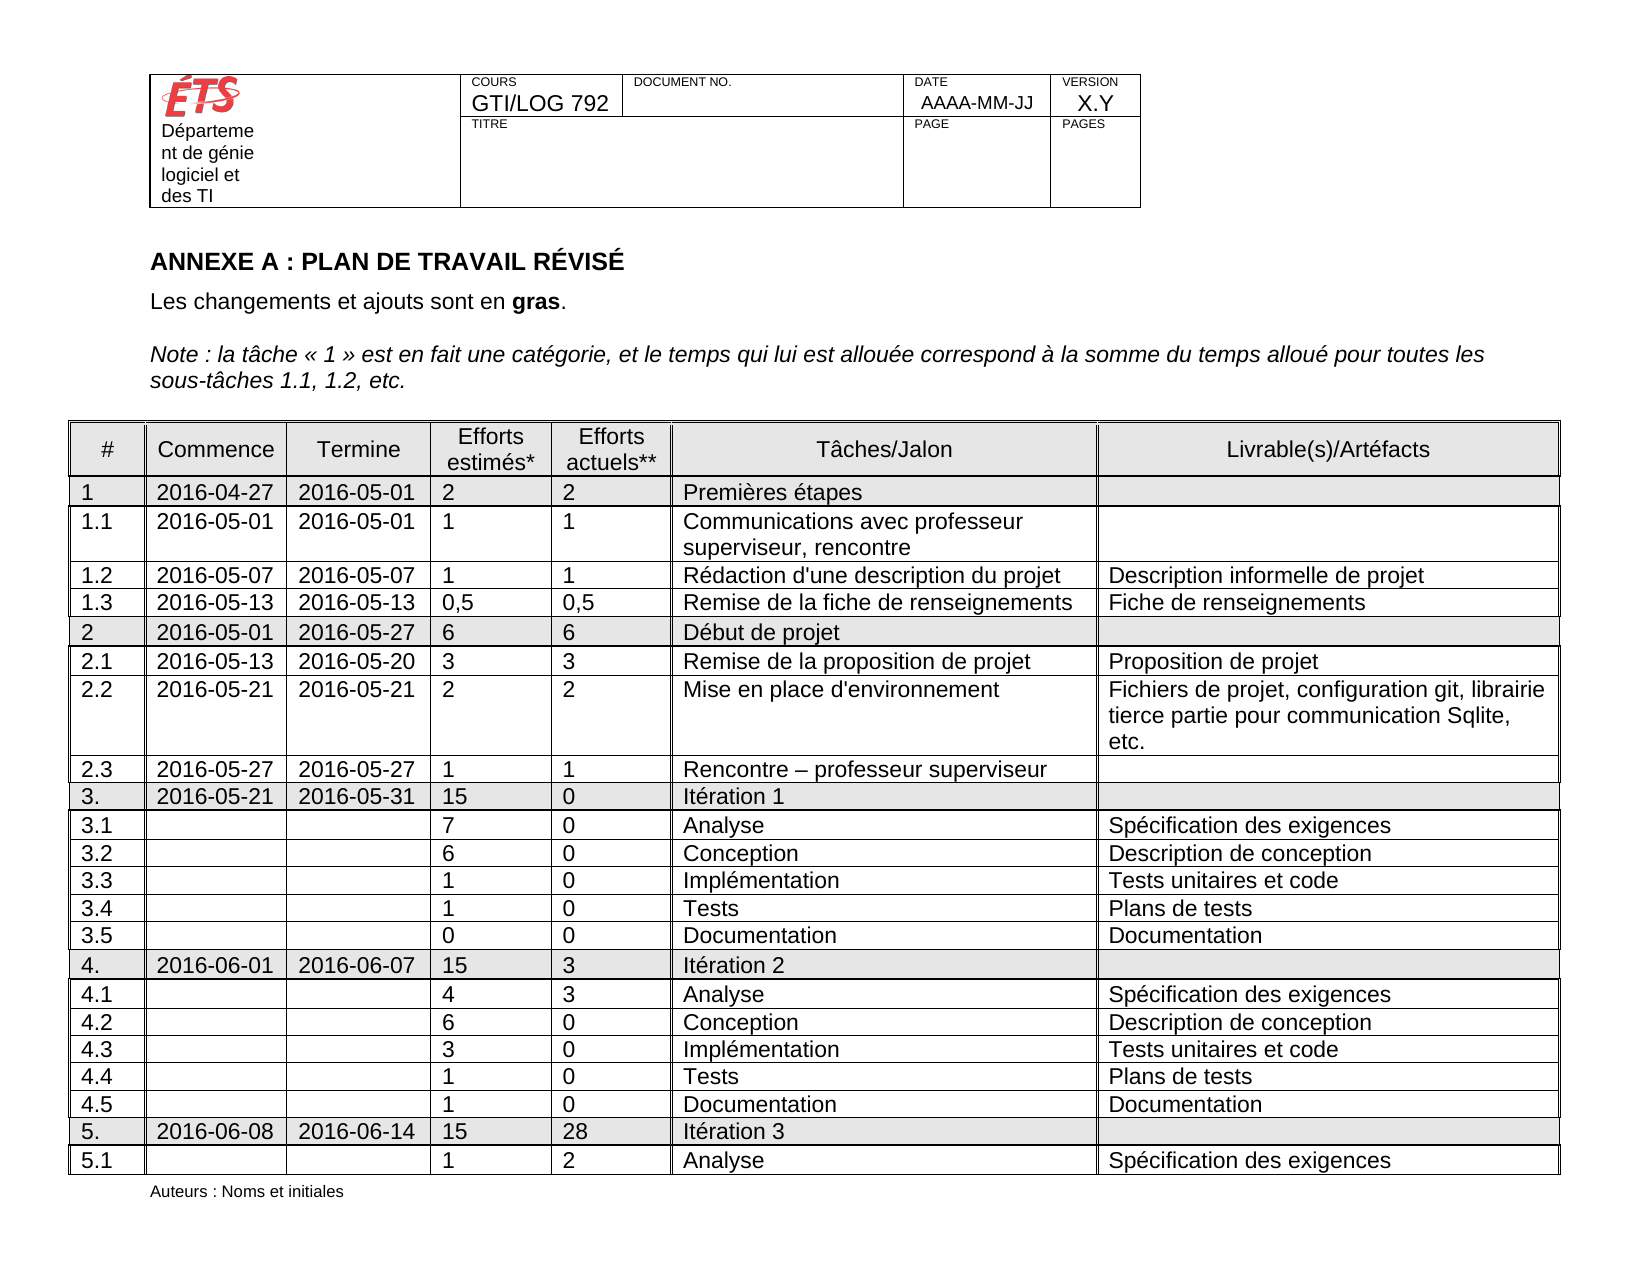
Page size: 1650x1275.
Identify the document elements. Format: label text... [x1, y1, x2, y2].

table_cell 1 [431, 507, 551, 561]
table_cell 2016-05-27 [147, 756, 286, 782]
table_cell Tests unitaires et code [1099, 1036, 1558, 1062]
table_cell 1 [552, 562, 670, 588]
table_cell 2016-05-01 [147, 617, 286, 645]
table_cell 2 [552, 1146, 670, 1174]
table_cell Fiche de renseignements [1099, 589, 1558, 616]
table_cell Spécification des exigences [1099, 1146, 1558, 1174]
table_cell 0 [431, 922, 551, 948]
table_header Tâches/Jalon [672, 423, 1097, 475]
table_cell Analyse [673, 980, 1096, 1007]
table_cell 1 [431, 895, 551, 921]
table_cell 2 [552, 676, 670, 754]
table_cell 2.1 [71, 647, 144, 674]
table_cell 2 [431, 676, 551, 754]
table_cell 1 [431, 867, 551, 894]
table_cell [1099, 783, 1559, 809]
table_cell 1 [431, 756, 551, 782]
table_cell 4. [70, 950, 144, 978]
table_cell 2016-05-01 [287, 507, 430, 561]
table_cell 0 [552, 922, 670, 948]
table_cell [147, 811, 286, 839]
table_cell 5.1 [71, 1146, 144, 1174]
table_cell 3.4 [71, 895, 144, 921]
table_cell 2016-05-13 [147, 647, 286, 674]
table_cell Implémentation [673, 1036, 1096, 1062]
table_cell Communications avec professeur superviseur, rencontre [673, 507, 1096, 561]
table_cell 2016-04-27 [147, 477, 286, 505]
table_cell 15 [431, 950, 551, 978]
table_cell 0 [552, 1091, 670, 1117]
table_cell 0 [552, 840, 670, 866]
table_cell 2016-05-27 [287, 617, 430, 645]
table_cell Description de conception [1099, 840, 1558, 866]
table_cell Remise de la proposition de projet [673, 647, 1096, 674]
table_cell 7 [431, 811, 551, 839]
table_cell 0,5 [431, 589, 551, 616]
table_cell [147, 1146, 286, 1174]
table_cell Spécification des exigences [1099, 811, 1558, 839]
table_cell 2016-06-14 [287, 1118, 430, 1144]
table_cell [147, 980, 286, 1007]
table_cell 4.4 [71, 1063, 144, 1089]
text Note : la tâche « 1 » est en fait une catégorie, et le temps qui lui est allouée correspond à la somme du temps alloué pour toutes les sous-tâches 1.1, 1.2, etc. [150, 341, 1500, 393]
table_cell [1099, 617, 1559, 645]
table_cell Fichiers de projet, configuration git, librairie tierce partie pour communication Sqlite, etc. [1099, 676, 1558, 754]
table_cell Documentation [1099, 922, 1558, 948]
table_cell 1 [431, 562, 551, 588]
table_cell [287, 922, 430, 948]
table_cell Remise de la fiche de renseignements [673, 589, 1096, 616]
table_cell 2 [552, 477, 670, 505]
table_cell [287, 867, 430, 894]
table_cell 0 [552, 1036, 670, 1062]
table_cell Mise en place d'environnement [673, 676, 1096, 754]
table_cell 0 [552, 783, 670, 809]
table_cell 3 [552, 647, 670, 674]
table_cell 2016-05-07 [147, 562, 286, 588]
table_cell Plans de tests [1099, 895, 1558, 921]
table_cell Tests [673, 1063, 1096, 1089]
table_cell [147, 867, 286, 894]
table_cell 2016-06-01 [147, 950, 286, 978]
table_cell 0 [552, 1009, 670, 1035]
table_cell 1 [431, 1146, 551, 1174]
table_cell [147, 840, 286, 866]
subtitle Annexe A : Plan de travail révisé [150, 247, 1500, 275]
table_cell Description informelle de projet [1099, 562, 1558, 588]
table_cell [1099, 477, 1559, 505]
table_cell 0,5 [552, 589, 670, 616]
table_cell [287, 1063, 430, 1089]
table_cell 1 [552, 507, 670, 561]
table_cell Conception [673, 840, 1096, 866]
table_cell Implémentation [673, 867, 1096, 894]
table_cell 2016-05-01 [147, 507, 286, 561]
table_header Efforts estimés* [431, 423, 551, 475]
table_cell 3 [431, 1036, 551, 1062]
table_cell Spécification des exigences [1099, 980, 1558, 1007]
table_cell [147, 922, 286, 948]
table_cell 1 [70, 477, 144, 505]
table_header Livrable(s)/Artéfacts [1097, 423, 1558, 475]
table_cell 1.2 [71, 562, 144, 588]
table_cell Itération 3 [673, 1118, 1096, 1144]
picture [161, 75, 240, 117]
table_cell Proposition de projet [1099, 647, 1558, 674]
table_cell 1 [431, 1091, 551, 1117]
table_cell 5. [70, 1118, 144, 1144]
table_cell [1099, 1118, 1559, 1144]
table_cell 2016-06-08 [147, 1118, 286, 1144]
table_cell 6 [431, 617, 551, 645]
table_cell 6 [431, 840, 551, 866]
table_cell 3. [70, 783, 144, 809]
table_cell 0 [552, 811, 670, 839]
table_cell Description de conception [1099, 1009, 1558, 1035]
table_header # [71, 423, 145, 475]
table_cell Rédaction d'une description du projet [673, 562, 1096, 588]
table_cell 1.3 [71, 589, 144, 616]
table_cell 4.1 [71, 980, 144, 1007]
table_cell 3 [431, 647, 551, 674]
table_cell 3.5 [71, 922, 144, 948]
table_cell Documentation [1099, 1091, 1558, 1117]
table_cell 0 [552, 895, 670, 921]
table_cell 2 [431, 477, 551, 505]
table_cell [147, 1091, 286, 1117]
table_cell 0 [552, 867, 670, 894]
table_cell 2 [70, 617, 144, 645]
table_cell [147, 895, 286, 921]
table_cell 6 [552, 617, 670, 645]
text Les changements et ajouts sont en gras. [150, 288, 1500, 314]
table_cell 3.1 [71, 811, 144, 839]
table_cell 2016-05-21 [287, 676, 430, 754]
table_cell Début de projet [673, 617, 1096, 645]
table_cell 4.3 [71, 1036, 144, 1062]
table_header Termine [287, 423, 430, 475]
table_cell 2016-05-31 [287, 783, 430, 809]
table_cell 15 [431, 783, 551, 809]
table_cell 3.2 [71, 840, 144, 866]
table_cell [147, 1063, 286, 1089]
table_cell 2016-05-13 [287, 589, 430, 616]
table_header Efforts actuels** [551, 421, 672, 475]
table_cell [287, 1009, 430, 1035]
table_cell 2016-05-20 [287, 647, 430, 674]
table_cell Documentation [673, 922, 1096, 948]
table_cell 2016-05-07 [287, 562, 430, 588]
table_cell Conception [673, 1009, 1096, 1035]
table_cell 2016-05-21 [147, 783, 286, 809]
table_cell 3 [552, 950, 670, 978]
table_cell Analyse [673, 811, 1096, 839]
table_cell 2016-05-01 [287, 477, 430, 505]
table_cell Tests unitaires et code [1099, 867, 1558, 894]
table_cell 2.3 [71, 756, 144, 782]
table_cell [287, 1036, 430, 1062]
table_cell 1 [431, 1063, 551, 1089]
table_cell [1099, 950, 1559, 978]
table_cell Tests [673, 895, 1096, 921]
table_cell 4.5 [71, 1091, 144, 1117]
table_header Commence [145, 423, 286, 475]
table_cell [287, 840, 430, 866]
table_cell 28 [552, 1118, 670, 1144]
table_cell 0 [552, 1063, 670, 1089]
table_cell [1099, 507, 1558, 561]
table_cell 2.2 [71, 676, 144, 754]
table_cell 15 [431, 1118, 551, 1144]
table_cell 3.3 [71, 867, 144, 894]
table_cell 1.1 [71, 507, 144, 561]
table_cell 2016-05-13 [147, 589, 286, 616]
table_cell 1 [552, 756, 670, 782]
table_cell Rencontre – professeur superviseur [673, 756, 1096, 782]
table_cell Premières étapes [673, 477, 1096, 505]
table_cell 6 [431, 1009, 551, 1035]
table_cell [147, 1036, 286, 1062]
table_cell 2016-05-27 [287, 756, 430, 782]
table_cell 2016-06-07 [287, 950, 430, 978]
table_cell [287, 811, 430, 839]
table_cell [147, 1009, 286, 1035]
table_cell Itération 2 [673, 950, 1096, 978]
table_cell 2016-05-21 [147, 676, 286, 754]
table_cell Plans de tests [1099, 1063, 1558, 1089]
table_cell 4 [431, 980, 551, 1007]
table_cell Itération 1 [673, 783, 1096, 809]
table_cell Analyse [673, 1146, 1096, 1174]
table_cell 3 [552, 980, 670, 1007]
table_cell [287, 1091, 430, 1117]
table_cell [287, 895, 430, 921]
table_cell [1099, 756, 1558, 782]
table_cell [287, 1146, 430, 1174]
table_cell [287, 980, 430, 1007]
table_cell Documentation [673, 1091, 1096, 1117]
table_cell 4.2 [71, 1009, 144, 1035]
